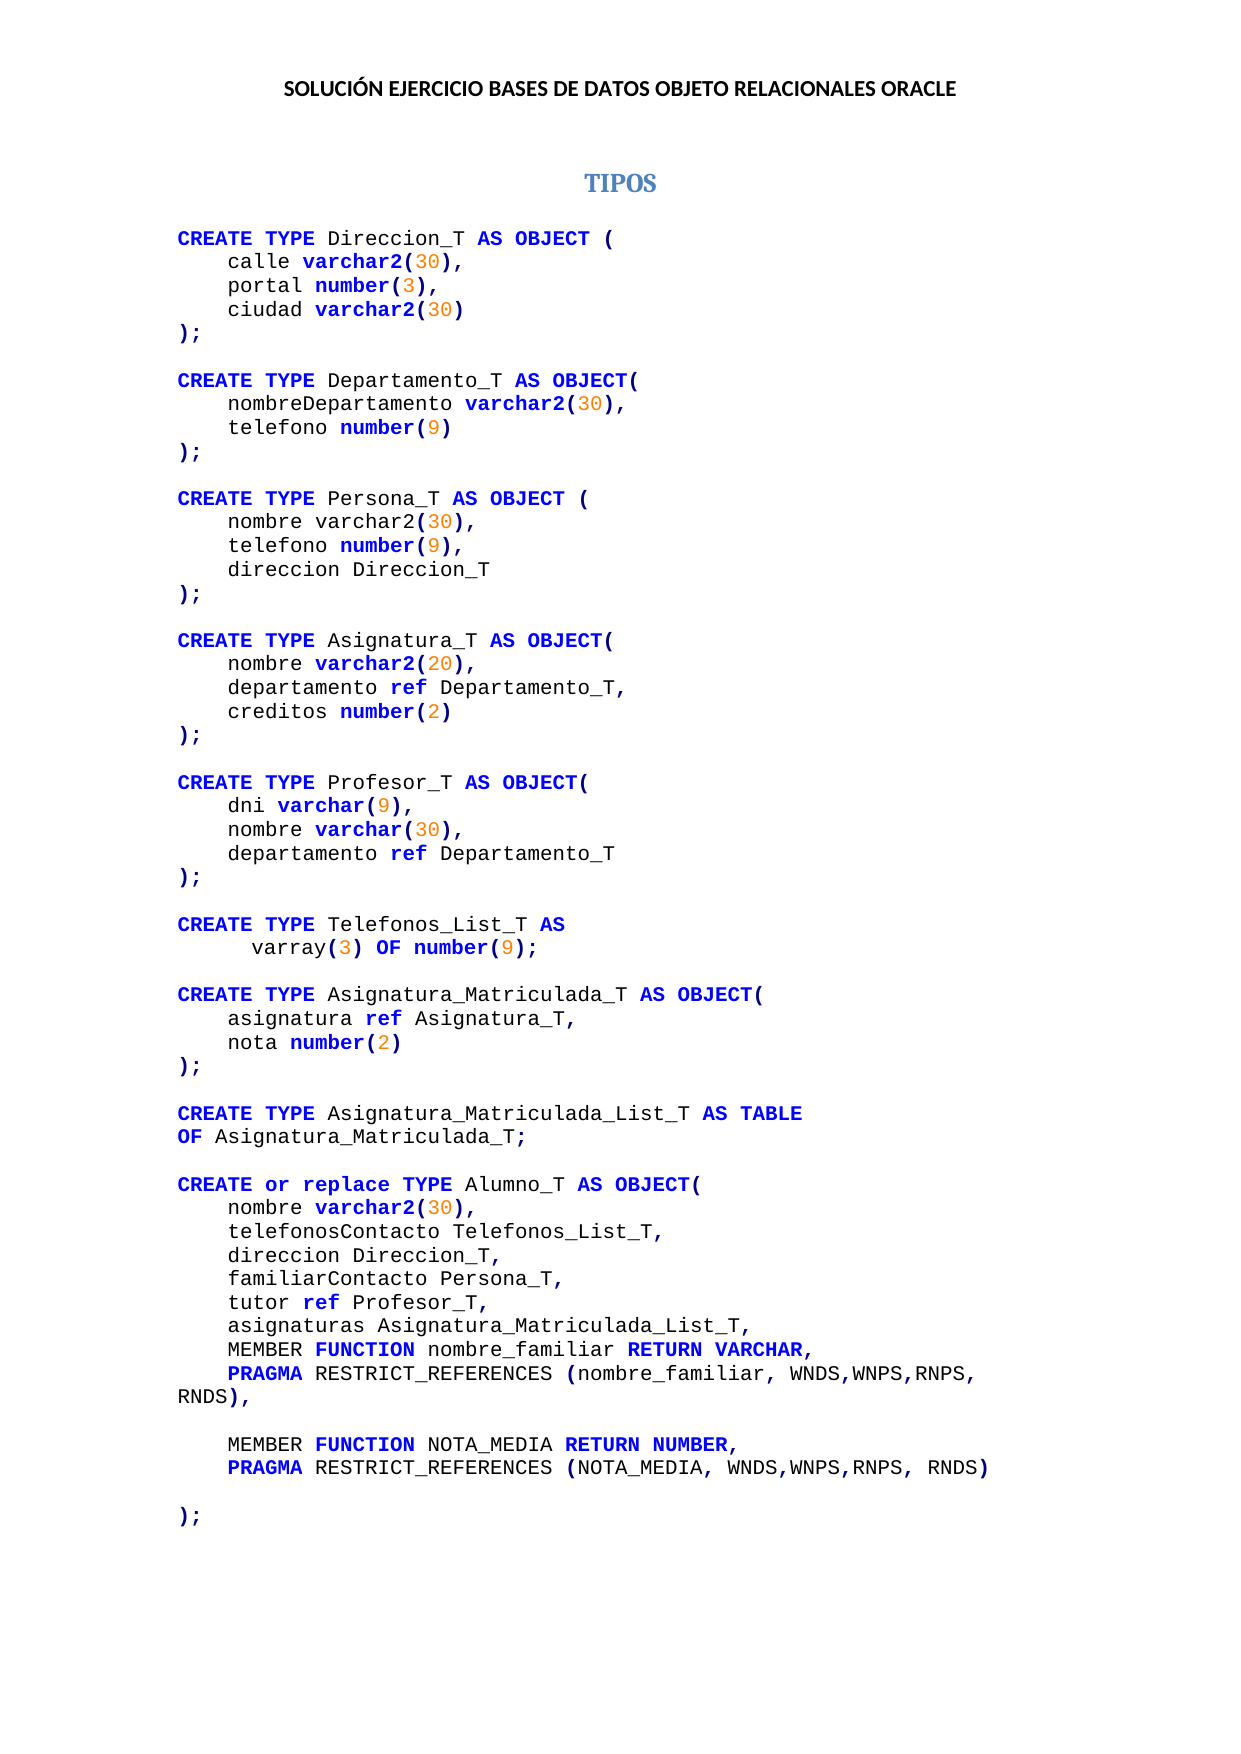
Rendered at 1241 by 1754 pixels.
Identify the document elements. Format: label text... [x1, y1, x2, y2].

text nombre varchar2(20), [177, 653, 1063, 677]
text ); [177, 1055, 1063, 1079]
text PRAGMA RESTRICT_REFERENCES (NOTA_MEDIA, WNDS,WNPS,RNPS, RNDS) [177, 1457, 1063, 1481]
text CREATE TYPE Telefonos_List_T AS [177, 913, 1063, 937]
text telefonosContacto Telefonos_List_T, [177, 1221, 1063, 1244]
text ciudad varchar2(30) [177, 299, 1063, 322]
text ); [177, 441, 1063, 464]
text MEMBER FUNCTION NOTA_MEDIA RETURN NUMBER, [177, 1434, 1063, 1457]
text nombre varchar2(30), [177, 1197, 1063, 1221]
text CREATE TYPE Asignatura_T AS OBJECT( [177, 630, 1063, 653]
text direccion Direccion_T [177, 559, 1063, 582]
text CREATE TYPE Direccion_T AS OBJECT ( [177, 228, 1063, 251]
text nombre varchar(30), [177, 819, 1063, 843]
text portal number(3), [177, 275, 1063, 299]
text departamento ref Departamento_T, [177, 677, 1063, 701]
text nombreDepartamento varchar2(30), [177, 393, 1063, 417]
text asignaturas Asignatura_Matriculada_List_T, [177, 1316, 1063, 1339]
text nombre varchar2(30), [177, 512, 1063, 535]
text OF Asignatura_Matriculada_T; [177, 1126, 1063, 1150]
text PRAGMA RESTRICT_REFERENCES (nombre_familiar, WNDS,WNPS,RNPS, RNDS), [177, 1363, 1063, 1410]
text ); [177, 1505, 1063, 1528]
text tutor ref Profesor_T, [177, 1292, 1063, 1316]
text familiarContacto Persona_T, [177, 1268, 1063, 1292]
text creditos number(2) [177, 701, 1063, 724]
text MEMBER FUNCTION nombre_familiar RETURN VARCHAR, [177, 1339, 1063, 1363]
text CREATE TYPE Asignatura_Matriculada_T AS OBJECT( [177, 984, 1063, 1008]
text telefono number(9) [177, 417, 1063, 441]
text ); [177, 724, 1063, 748]
text CREATE or replace TYPE Alumno_T AS OBJECT( [177, 1174, 1063, 1197]
text ); [177, 582, 1063, 606]
text telefono number(9), [177, 535, 1063, 559]
subtitle TIPOS [177, 168, 1063, 199]
text calle varchar2(30), [177, 251, 1063, 275]
text CREATE TYPE Profesor_T AS OBJECT( [177, 772, 1063, 795]
text nota number(2) [177, 1032, 1063, 1055]
text asignatura ref Asignatura_T, [177, 1008, 1063, 1032]
text direccion Direccion_T, [177, 1244, 1063, 1268]
text ); [177, 866, 1063, 890]
text dni varchar(9), [177, 795, 1063, 819]
text ); [177, 322, 1063, 346]
text CREATE TYPE Asignatura_Matriculada_List_T AS TABLE [177, 1103, 1063, 1126]
text CREATE TYPE Persona_T AS OBJECT ( [177, 488, 1063, 512]
text departamento ref Departamento_T [177, 843, 1063, 866]
text varray(3) OF number(9); [177, 937, 1063, 961]
text CREATE TYPE Departamento_T AS OBJECT( [177, 370, 1063, 393]
